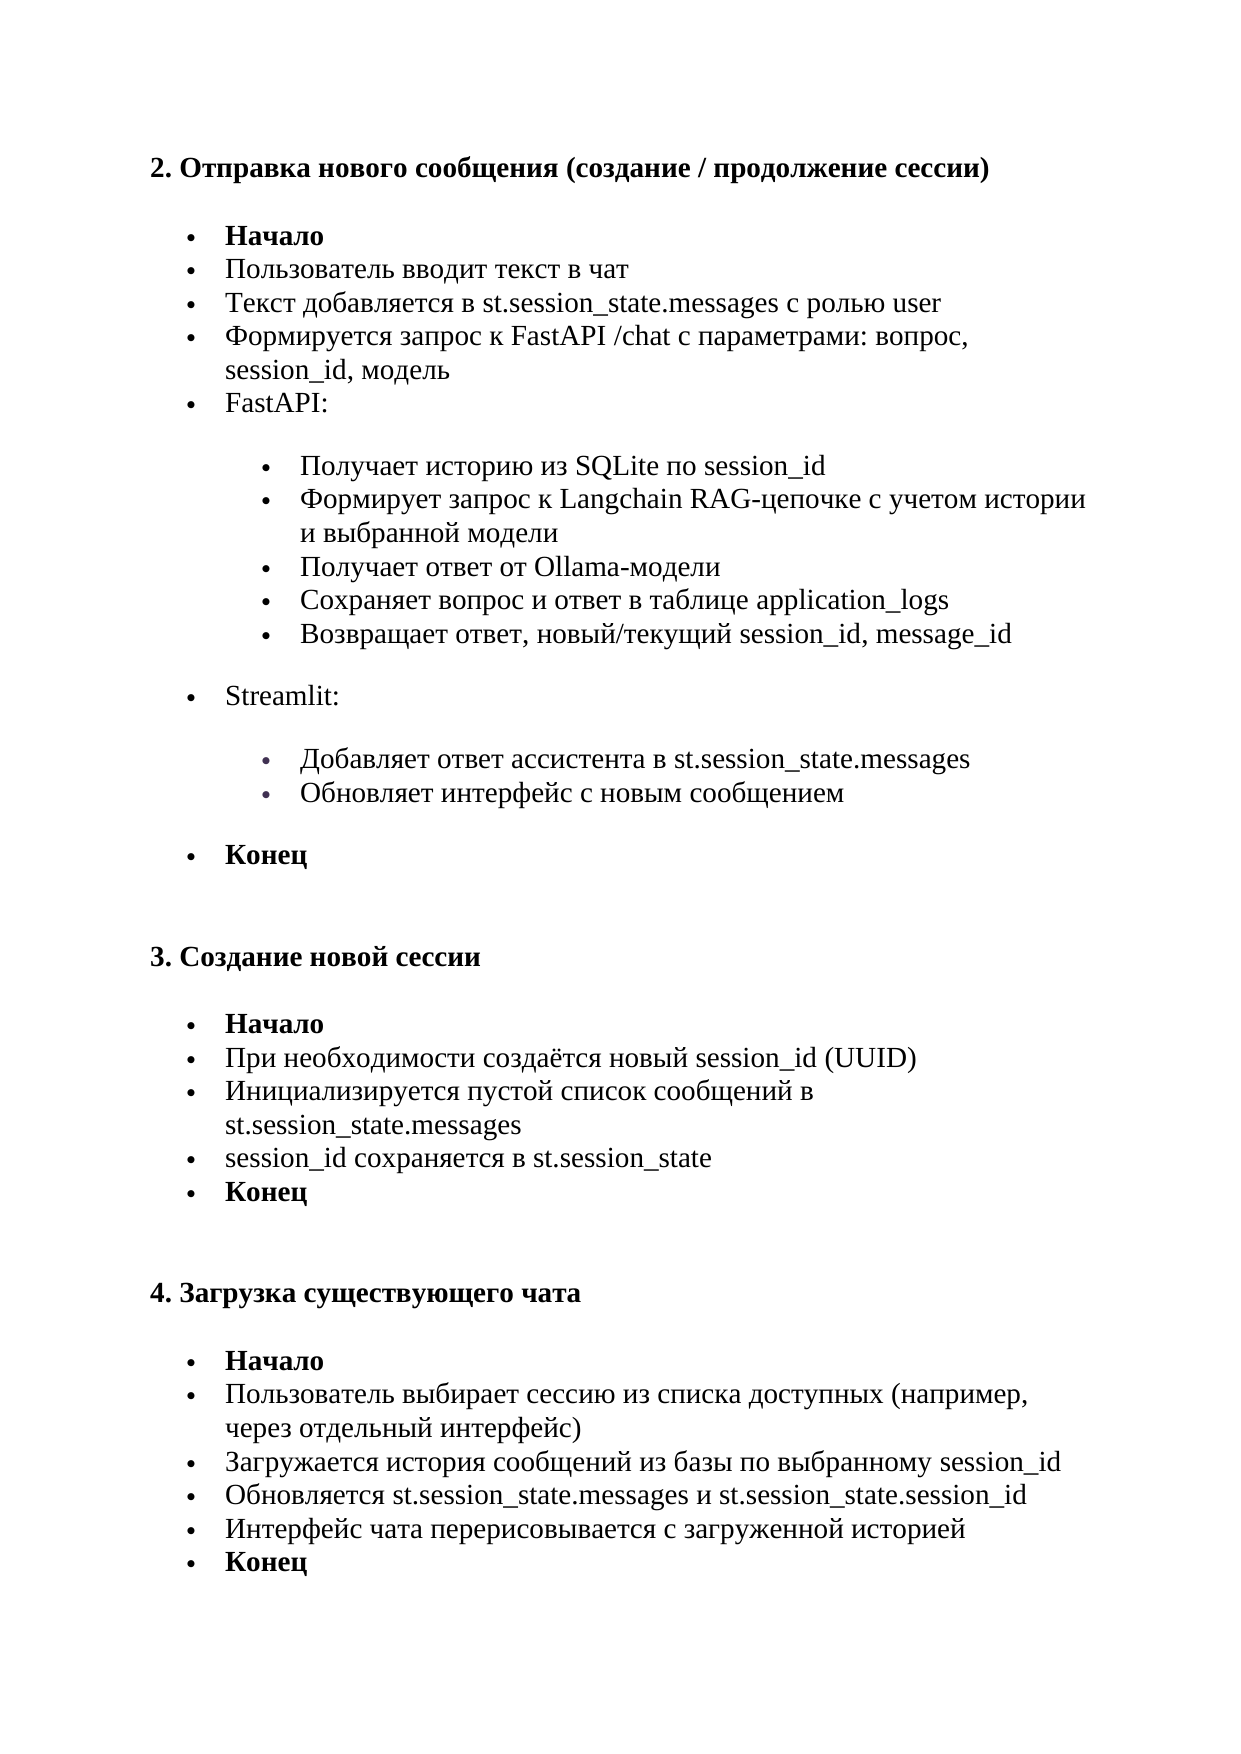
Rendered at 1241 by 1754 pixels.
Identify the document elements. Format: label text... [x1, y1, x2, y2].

list Конец [187, 1174, 1090, 1208]
list FastAPI: [187, 385, 1090, 419]
list Пользователь выбирает сессию из списка доступных (например, через отдельный интерфейс) [187, 1377, 1090, 1444]
list Формирует запрос к Langchain RAG-цепочке с учетом истории и выбранной модели [262, 482, 1090, 549]
list Текст добавляется в st.session_state.messages с ролью user [187, 285, 1090, 318]
list При необходимости создаётся новый session_id (UUID) [187, 1040, 1090, 1073]
list Streamlit: [187, 678, 1090, 712]
list Пользователь вводит текст в чат [187, 251, 1090, 285]
list Конец [187, 837, 1090, 871]
list Обновляется st.session_state.messages и st.session_state.session_id [187, 1477, 1090, 1511]
list Добавляет ответ ассистента в st.session_state.messages [262, 741, 1090, 775]
text 2. Отправка нового сообщения (создание / продолжение сессии) [150, 150, 1090, 183]
list Возвращает ответ, новый/текущий session_id, message_id [262, 616, 1090, 649]
list Получает ответ от Ollama-модели [262, 549, 1090, 582]
list Начало [187, 218, 1090, 251]
list Инициализируется пустой список сообщений в st.session_state.messages [187, 1073, 1090, 1141]
list Начало [187, 1343, 1090, 1377]
list Получает историю из SQLite по session_id [262, 448, 1090, 482]
list session_id сохраняется в st.session_state [187, 1141, 1090, 1174]
list Загружается история сообщений из базы по выбранному session_id [187, 1444, 1090, 1477]
list Интерфейс чата перерисовывается с загруженной историей [187, 1511, 1090, 1544]
text 3. Создание новой сессии [150, 939, 1090, 972]
list Обновляет интерфейс с новым сообщением [262, 775, 1090, 808]
text 4. Загрузка существующего чата [150, 1275, 1090, 1309]
list Сохраняет вопрос и ответ в таблице application_logs [262, 582, 1090, 616]
list Конец [187, 1544, 1090, 1578]
list Формируется запрос к FastAPI /chat с параметрами: вопрос, session_id, модель [187, 318, 1090, 385]
list Начало [187, 1006, 1090, 1040]
